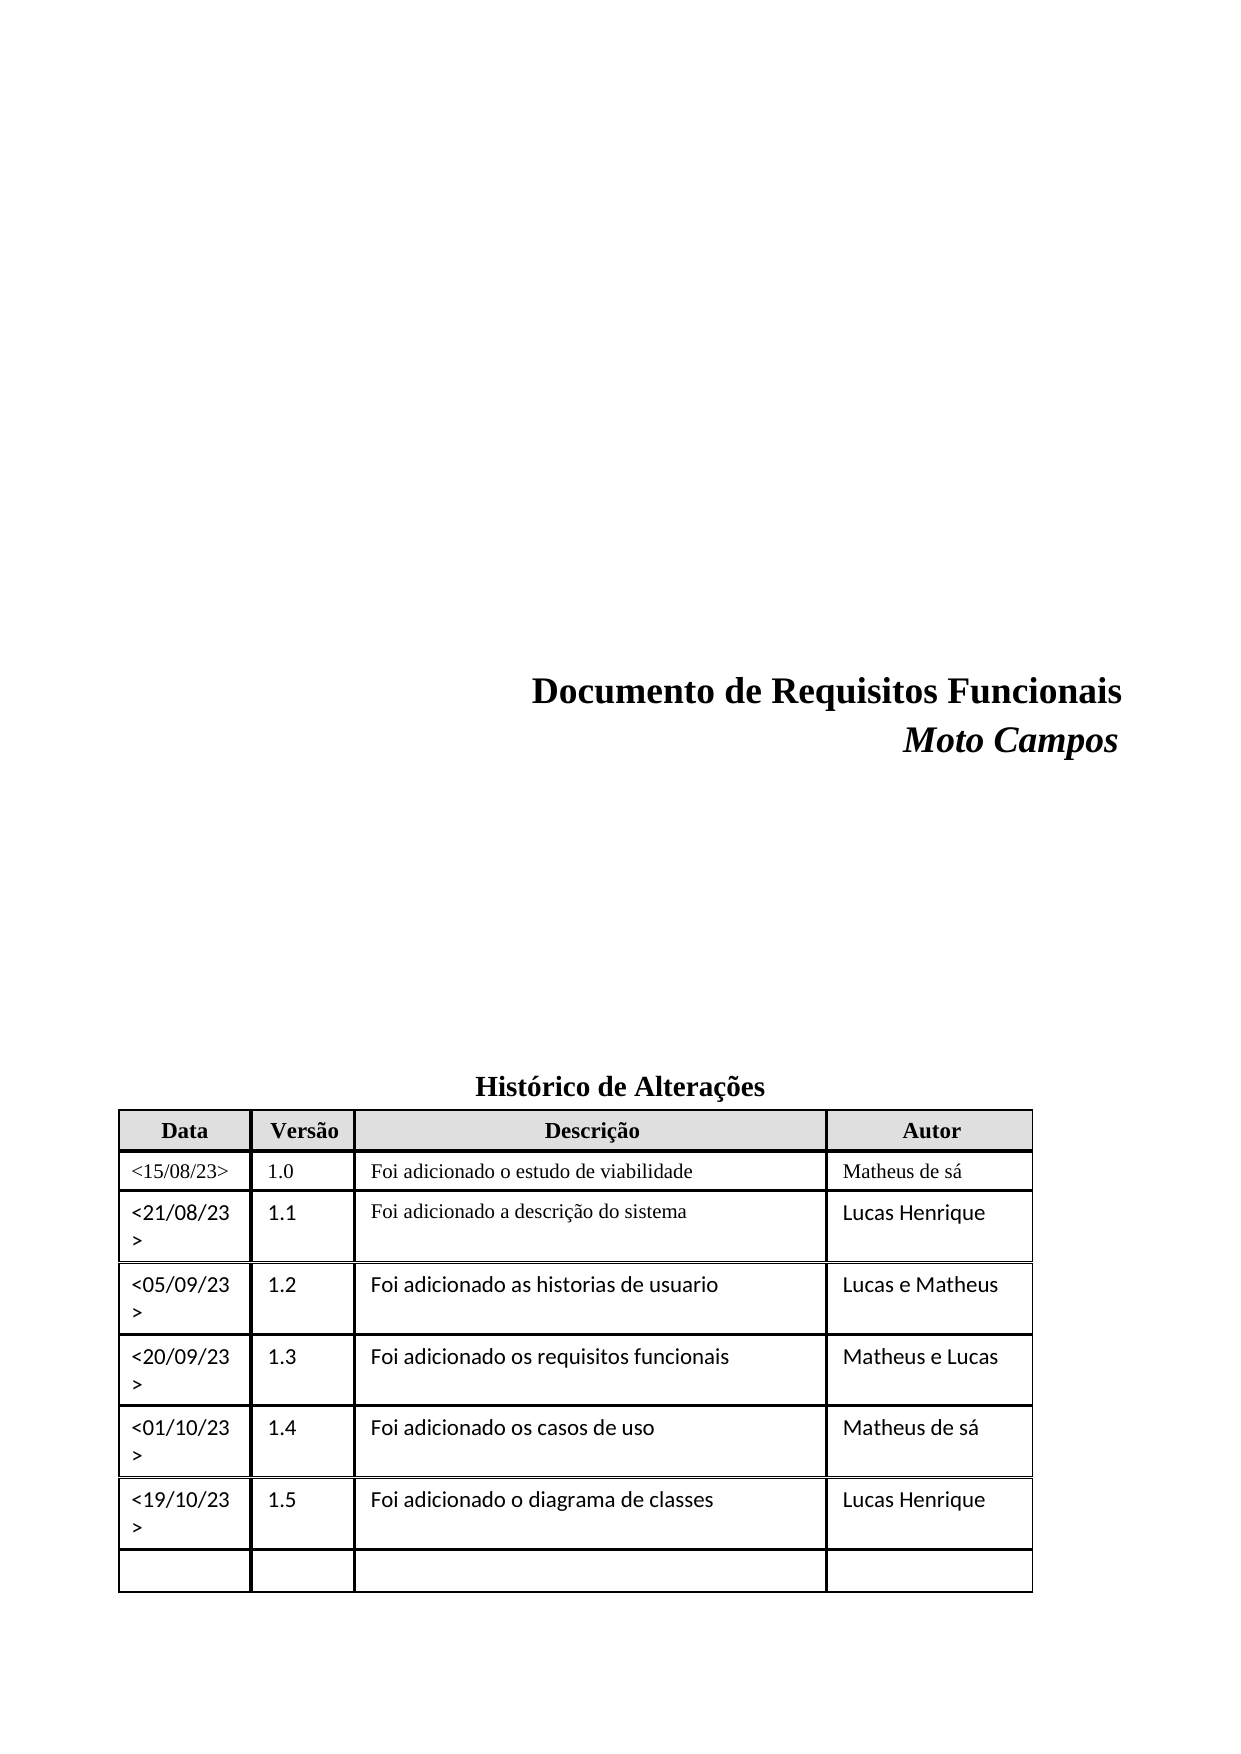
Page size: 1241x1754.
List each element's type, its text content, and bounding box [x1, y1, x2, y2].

text Moto Campos [118, 717, 1122, 761]
table_cell Matheus de sá [828, 1407, 1032, 1476]
table_cell Foi adicionado o diagrama de classes [356, 1479, 825, 1548]
table_cell <05/09/23> [120, 1264, 249, 1333]
table_cell <19/10/23> [120, 1479, 249, 1548]
table_cell Foi adicionado o estudo de viabilidade [356, 1153, 825, 1189]
table_header Descrição [356, 1111, 825, 1149]
table_cell Foi adicionado a descrição do sistema [356, 1192, 825, 1261]
table_cell Lucas Henrique [828, 1479, 1032, 1548]
table_cell <20/09/23> [120, 1336, 249, 1404]
table_cell Foi adicionado os requisitos funcionais [356, 1336, 825, 1404]
table_header Autor [828, 1111, 1032, 1149]
table_cell [253, 1551, 353, 1591]
table_cell 1.1 [253, 1192, 353, 1261]
table_cell Lucas Henrique [828, 1192, 1032, 1261]
table_cell <21/08/23> [120, 1192, 249, 1261]
table_cell <15/08/23> [120, 1153, 249, 1189]
table_cell 1.2 [253, 1264, 353, 1333]
table_cell 1.3 [253, 1336, 353, 1404]
table_cell Lucas e Matheus [828, 1264, 1032, 1333]
table_cell Matheus de sá [828, 1153, 1032, 1189]
table_cell [356, 1551, 825, 1591]
text Histórico de Alterações [118, 1069, 1122, 1103]
table_cell Foi adicionado as historias de usuario [356, 1264, 825, 1333]
table_cell [828, 1551, 1032, 1591]
text Documento de Requisitos Funcionais [118, 668, 1122, 711]
table_cell 1.4 [253, 1407, 353, 1476]
table_cell Foi adicionado os casos de uso [356, 1407, 825, 1476]
table_cell [120, 1551, 249, 1591]
table_cell 1.5 [253, 1479, 353, 1548]
table_header Data [120, 1111, 249, 1149]
table_cell Matheus e Lucas [828, 1336, 1032, 1404]
table_cell 1.0 [253, 1153, 353, 1189]
table_cell <01/10/23> [120, 1407, 249, 1476]
table_header Versão [253, 1111, 353, 1149]
